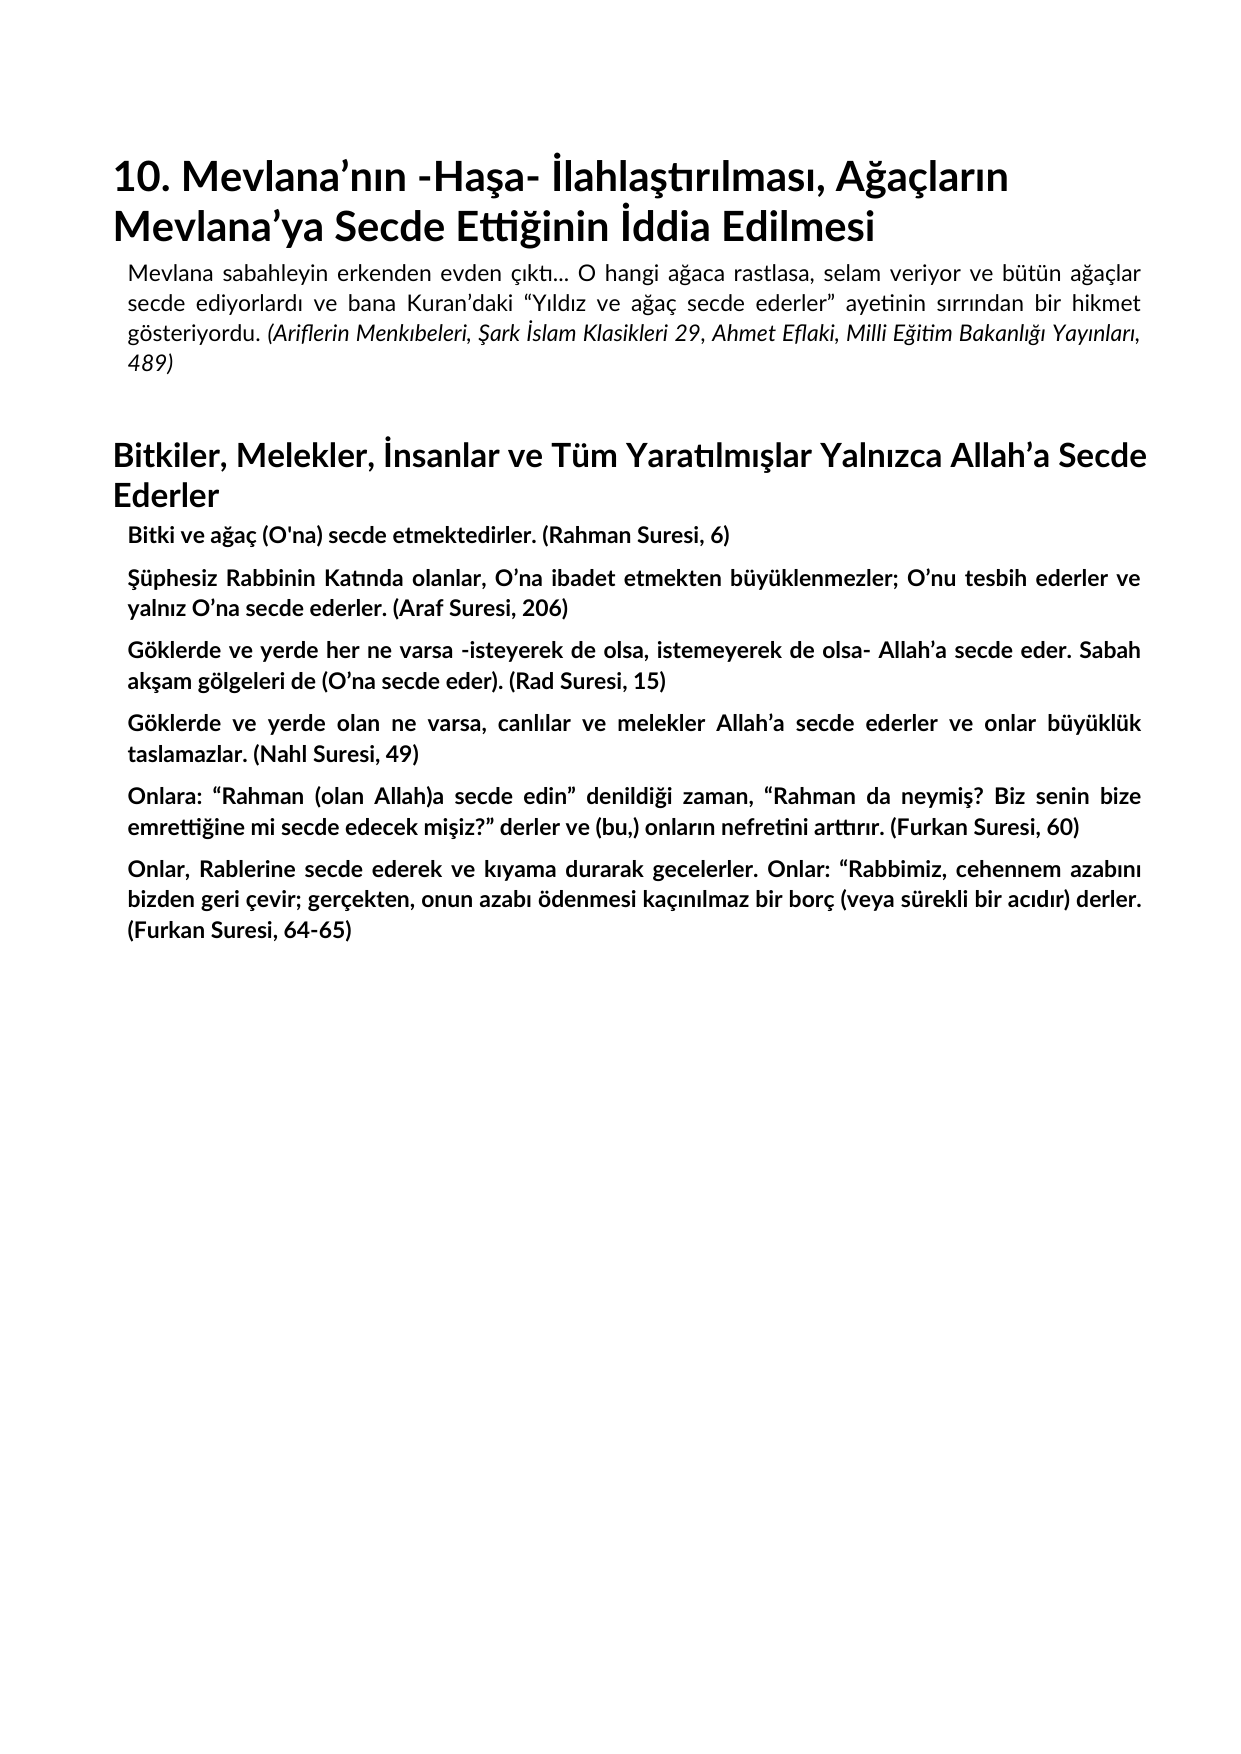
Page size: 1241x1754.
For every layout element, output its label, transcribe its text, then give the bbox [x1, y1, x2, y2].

text Onlar, Rablerine secde ederek ve kıyama durarak gecelerler. Onlar: “Rabbimiz, cehennem azabını bizden geri çevir; gerçekten, onun azabı ödenmesi kaçınılmaz bir borç (veya sürekli bir acıdır) derler. (Furkan Suresi, 64-65) [127, 855, 1143, 943]
text Mevlana sabahleyin erkenden evden çıktı... O hangi ağaca rastlasa, selam veriyor ve bütün ağaçlar secde ediyorlardı ve bana Kuran’daki “Yıldız ve ağaç secde ederler” ayetinin sırrından bir hikmet gösteriyordu. (Ariflerin Menkıbeleri, Şark İslam Klasikleri 29, Ahmet Eflaki, Milli Eğitim Bakanlığı Yayınları, 489) [127, 258, 1143, 376]
subtitle 10. Mevlana’nın -Haşa- İlahlaştırılması, Ağaçların Mevlana’ya Secde Ettiğinin İddia Edilmesi [112, 150, 1165, 250]
subtitle Bitkiler, Melekler, İnsanlar ve Tüm Yaratılmışlar Yalnızca Allah’a Secde Ederler [112, 434, 1165, 514]
text Göklerde ve yerde olan ne varsa, canlılar ve melekler Allah’a secde ederler ve onlar büyüklük taslamazlar. (Nahl Suresi, 49) [127, 709, 1143, 767]
text Şüphesiz Rabbinin Katında olanlar, O’na ibadet etmekten büyüklenmezler; O’nu tesbih ederler ve yalnız O’na secde ederler. (Araf Suresi, 206) [127, 563, 1143, 621]
text Onlara: “Rahman (olan Allah)a secde edin” denildiği zaman, “Rahman da neymiş? Biz senin bize emrettiğine mi secde edecek mişiz?” derler ve (bu,) onların nefretini arttırır. (Furkan Suresi, 60) [127, 782, 1143, 840]
text Göklerde ve yerde her ne varsa -isteyerek de olsa, istemeyerek de olsa- Allah’a secde eder. Sabah akşam gölgeleri de (O’na secde eder). (Rad Suresi, 15) [127, 636, 1143, 694]
text Bitki ve ağaç (O'na) secde etmektedirler. (Rahman Suresi, 6) [127, 521, 1143, 548]
